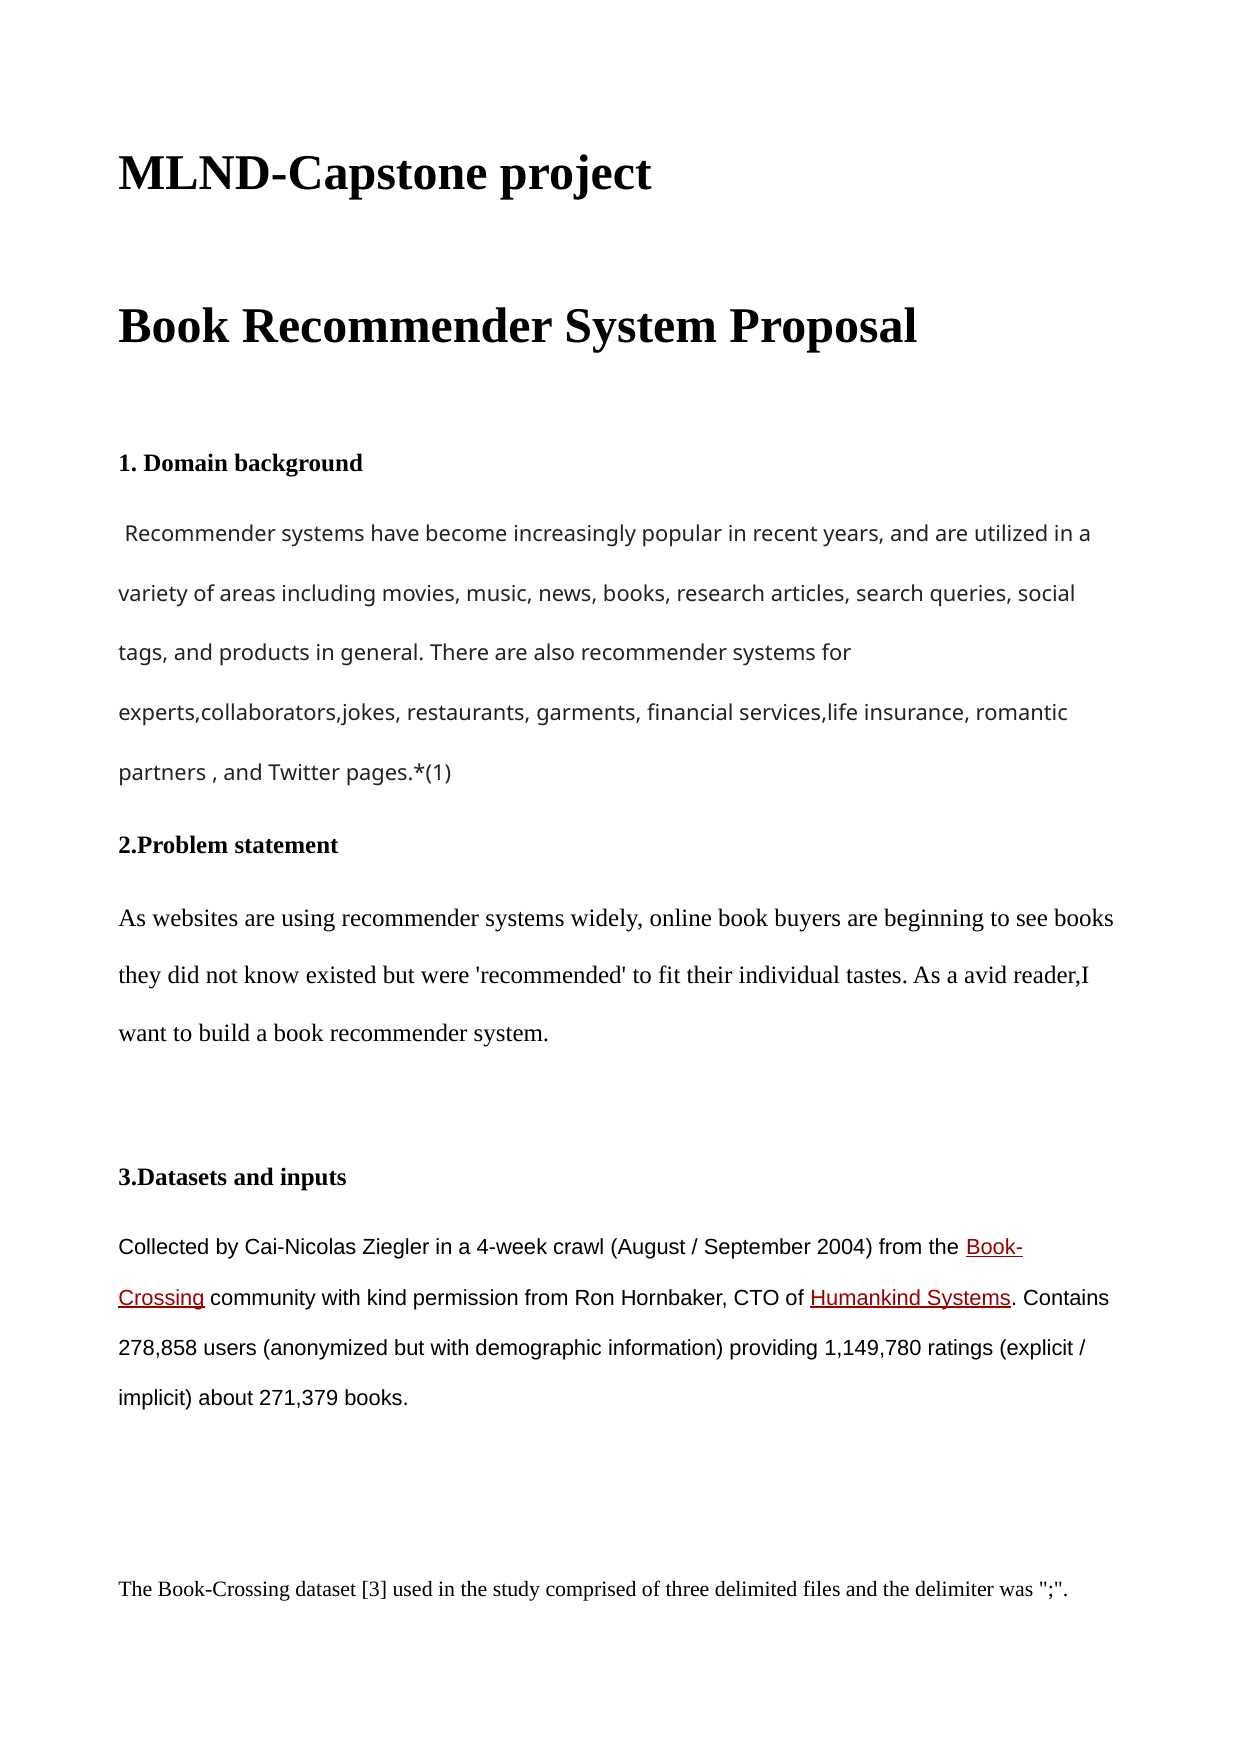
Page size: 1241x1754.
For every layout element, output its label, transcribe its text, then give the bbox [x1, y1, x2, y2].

text As websites are using recommender systems widely, online book buyers are beginning to see books they did not know existed but were 'recommended' to fit their individual tastes. As a avid reader,I want to build a book recommender system. [118, 903, 1122, 1046]
subtitle MLND-Capstone project [118, 143, 1122, 201]
text Recommender systems have become increasingly popular in recent years, and are utilized in a variety of areas including movies, music, news, books, research articles, search queries, social tags, and products in general. There are also recommender systems for experts,collaborators,jokes, restaurants, garments, financial services,life insurance, romantic partners , and Twitter pages.*(1) [118, 518, 1122, 786]
text Collected by Cai-Nicolas Ziegler in a 4-week crawl (August / September 2004) from the Book-Crossing community with kind permission from Ron Hornbaker, CTO of Humankind Systems. Contains 278,858 users (anonymized but with demographic information) providing 1,149,780 ratings (explicit / implicit) about 271,379 books. [118, 1234, 1122, 1468]
text 2.Problem statement [118, 831, 1122, 859]
text The Book-Crossing dataset [3] used in the study comprised of three delimited files and the delimiter was ";". [118, 1576, 1122, 1602]
text 3.Datasets and inputs [118, 1162, 1122, 1191]
subtitle 1. Domain background [118, 448, 1122, 477]
subtitle Book Recommender System Proposal [118, 296, 1122, 353]
